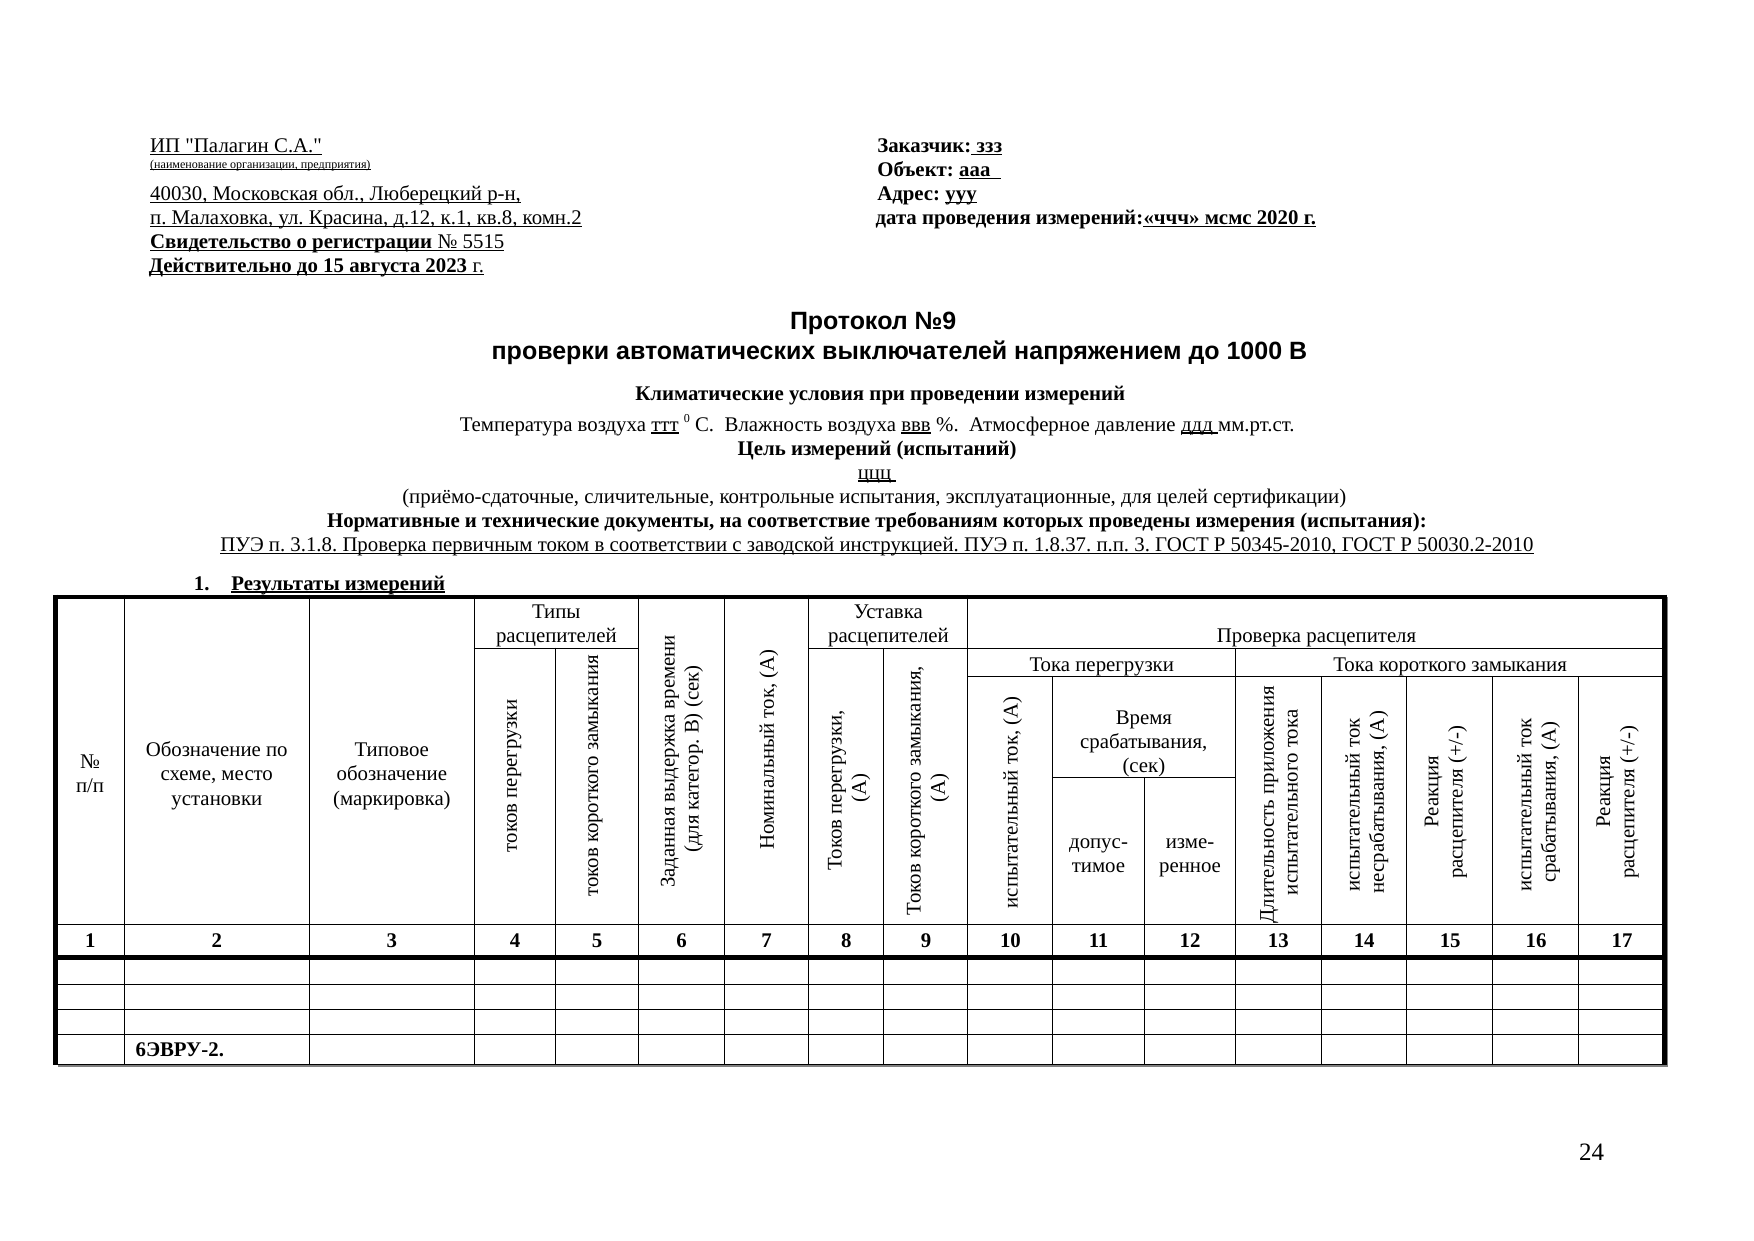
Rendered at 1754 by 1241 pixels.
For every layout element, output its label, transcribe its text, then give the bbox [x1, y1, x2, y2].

table_cell [475, 1035, 555, 1063]
table_cell допус- тимое [1053, 778, 1144, 923]
table_cell Длительность приложения испытательного тока [1236, 677, 1321, 923]
table_cell [968, 1010, 1052, 1034]
table_cell [968, 960, 1052, 983]
table_cell [58, 960, 124, 983]
table_cell 7 [725, 925, 808, 955]
text Цель измерений (испытаний) [150, 436, 1604, 460]
table_cell [475, 960, 555, 983]
table_header Типы расцепителей [475, 599, 638, 647]
table_cell 9 [884, 925, 967, 955]
table_cell [1145, 985, 1235, 1008]
table_cell [1145, 1035, 1235, 1063]
table_cell Реакция расцепителя (+/-) [1407, 677, 1492, 923]
table_cell [1493, 985, 1578, 1008]
table_cell [125, 1010, 309, 1034]
table_cell [556, 1010, 638, 1034]
table_cell [310, 1010, 474, 1034]
table_cell 12 [1145, 925, 1235, 955]
text дата проведения измерений:«ччч» мсмс 2020 г. [877, 205, 1604, 229]
table_cell [556, 1035, 638, 1063]
table_cell испытательный ток несрабатывания, (А) [1322, 677, 1406, 923]
table_cell Токов короткого замыкания, (А) [884, 649, 967, 923]
table_cell [884, 1010, 967, 1034]
table_cell Токов перегрузки, (А) [809, 649, 883, 923]
text Свидетельство о регистрации № 5515 [150, 229, 877, 253]
table_header № п/п [58, 599, 124, 923]
table_cell [125, 985, 309, 1008]
text ццц [150, 460, 1604, 484]
table_cell [58, 985, 124, 1008]
table_cell [1407, 985, 1492, 1008]
table_cell 17 [1579, 925, 1662, 955]
list Результаты измерений [194, 571, 1604, 594]
table_cell [1236, 1035, 1321, 1063]
table_cell [1407, 1010, 1492, 1034]
table_cell [475, 985, 555, 1008]
text Климатические условия при проведении измерений [150, 377, 1604, 406]
table_cell [639, 1035, 724, 1063]
table_header Проверка расцепителя [968, 599, 1662, 647]
table_cell [1236, 960, 1321, 983]
table_cell [556, 960, 638, 983]
text (наименование организации, предприятия) [150, 157, 877, 181]
text Объект: ааа [877, 157, 1604, 181]
table_cell [1053, 985, 1144, 1008]
table_cell 11 [1053, 925, 1144, 955]
table_cell 1 [58, 925, 124, 955]
table_cell [125, 960, 309, 983]
table_cell [1236, 1010, 1321, 1034]
table_header Уставка расцепителей [809, 599, 967, 647]
table_cell [1579, 985, 1662, 1008]
table_cell [809, 960, 883, 983]
table_cell [725, 985, 808, 1008]
table_cell [1579, 1010, 1662, 1034]
table_cell [1236, 985, 1321, 1008]
table_cell [968, 985, 1052, 1008]
table_cell [884, 1035, 967, 1063]
table_cell испытательный ток, (А) [968, 677, 1052, 923]
table_header Заданная выдержка времени (для категор. В) (сек) [639, 599, 724, 923]
text Заказчик: ззз [877, 133, 1604, 157]
table_cell [1493, 960, 1578, 983]
text Нормативные и технические документы, на соответствие требованиям которых проведены измерения (испытания): ПУЭ п. 3.1.8. Проверка первичным током в соответствии с заводской инструкцией. ПУЭ п. 1.8.37. п.п. 3. ГОСТ Р 50345-2010, ГОСТ Р 50030.2-2010 [150, 508, 1604, 556]
table_cell [310, 985, 474, 1008]
table_cell [1145, 1010, 1235, 1034]
subtitle проверки автоматических выключателей напряжением до 1000 В [150, 302, 1604, 364]
table_header Типовое обозначение (маркировка) [310, 599, 474, 923]
table_cell Тока перегрузки [968, 649, 1235, 676]
table_cell [1322, 960, 1406, 983]
table_cell Тока короткого замыкания [1236, 649, 1662, 676]
text ИП "Палагин С.А." [150, 133, 877, 157]
table_cell [725, 1010, 808, 1034]
text (приёмо-сдаточные, сличительные, контрольные испытания, эксплуатационные, для целей сертификации) [150, 484, 1604, 508]
table_cell [1407, 960, 1492, 983]
table_cell 14 [1322, 925, 1406, 955]
table_cell 10 [968, 925, 1052, 955]
table_cell [725, 960, 808, 983]
table_cell 3 [310, 925, 474, 955]
table_cell 8 [809, 925, 883, 955]
table_cell [809, 985, 883, 1008]
text п. Малаховка, ул. Красина, д.12, к.1, кв.8, комн.2 [150, 205, 877, 229]
table_cell изме- ренное [1145, 778, 1235, 923]
table_cell [1579, 960, 1662, 983]
table_cell [1407, 1035, 1492, 1063]
table_cell [1053, 1010, 1144, 1034]
table_cell [58, 1035, 124, 1063]
table_cell испытательный ток срабатывания, (А) [1493, 677, 1578, 923]
text Температура воздуха ттт 0 С. Влажность воздуха ввв %. Атмосферное давление ддд мм.рт.ст. [150, 412, 1604, 436]
table_cell [1493, 1010, 1578, 1034]
table_cell 5 [556, 925, 638, 955]
table_cell [884, 960, 967, 983]
table_cell Время срабатывания, (сек) [1053, 677, 1235, 777]
table_cell [725, 1035, 808, 1063]
table_cell 6ЭВРУ-2. [125, 1035, 309, 1063]
table_cell [310, 960, 474, 983]
table_cell 6 [639, 925, 724, 955]
table_cell [556, 985, 638, 1008]
table_cell [58, 1010, 124, 1034]
table_cell [310, 1035, 474, 1063]
table_cell 13 [1236, 925, 1321, 955]
table_cell [639, 985, 724, 1008]
table_cell 2 [125, 925, 309, 955]
table_cell 4 [475, 925, 555, 955]
table_cell [1053, 1035, 1144, 1063]
text 40030, Московская обл., Люберецкий р-н, [150, 181, 877, 205]
table_cell [968, 1035, 1052, 1063]
table_cell [1053, 960, 1144, 983]
table_cell [1322, 985, 1406, 1008]
table_cell [884, 985, 967, 1008]
table_header Номинальный ток, (А) [725, 599, 808, 923]
table_cell токов короткого замыкания [556, 649, 638, 923]
table_cell 16 [1493, 925, 1578, 955]
table_cell [809, 1010, 883, 1034]
table_cell 15 [1407, 925, 1492, 955]
table_cell [1145, 960, 1235, 983]
table_cell [1579, 1035, 1662, 1063]
text Адрес: ууу [877, 181, 1604, 205]
table_cell токов перегрузки [475, 649, 555, 923]
table_cell [1322, 1035, 1406, 1063]
table_cell [475, 1010, 555, 1034]
table_header Обозначение по схеме, место установки [125, 599, 309, 923]
table_cell [1493, 1035, 1578, 1063]
table_cell [639, 1010, 724, 1034]
table_cell [809, 1035, 883, 1063]
text Действительно до 15 августа 2023 г. [148, 253, 877, 277]
table_cell Реакция расцепителя (+/-) [1579, 677, 1662, 923]
table_cell [639, 960, 724, 983]
table_cell [1322, 1010, 1406, 1034]
